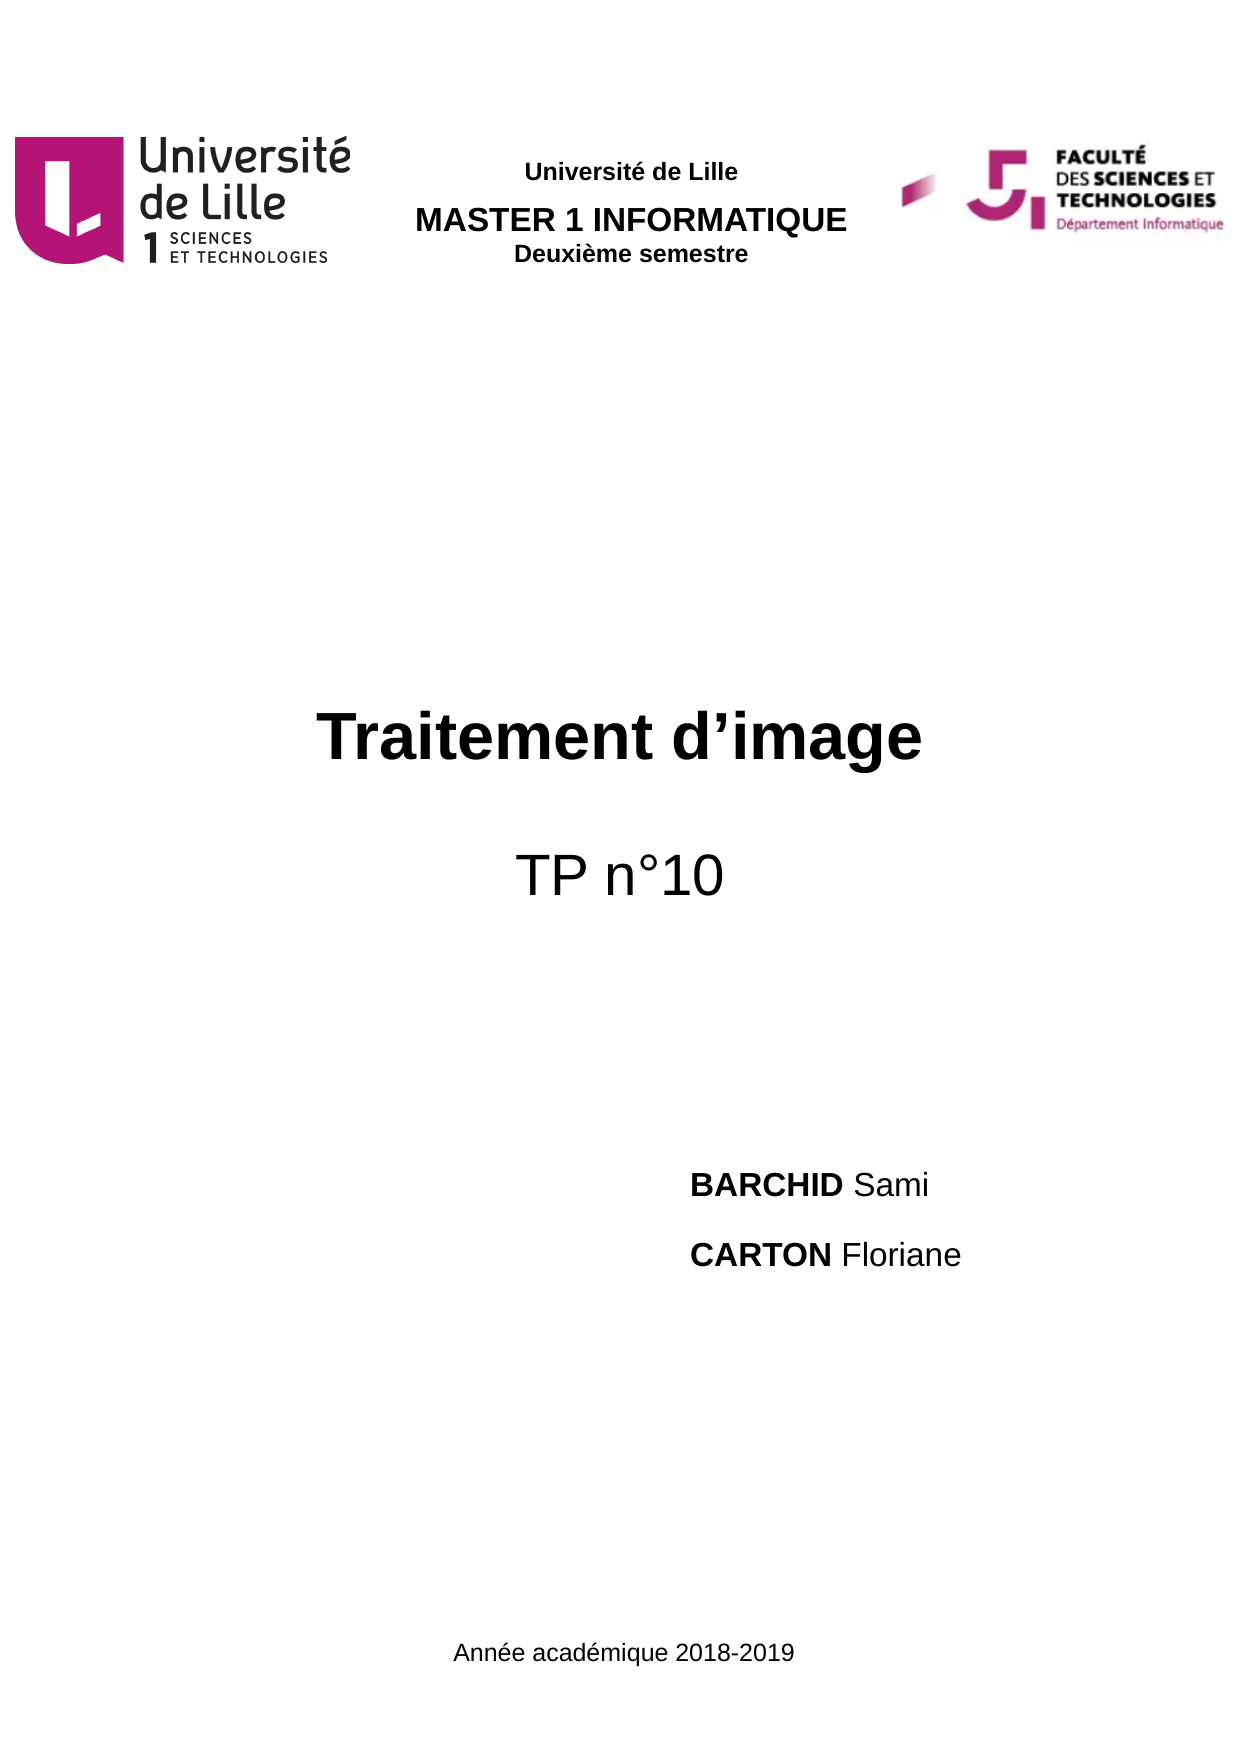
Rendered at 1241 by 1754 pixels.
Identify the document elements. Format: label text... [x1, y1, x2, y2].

text Deuxième semestre [365, 238, 897, 267]
text BARCHID Sami [690, 1165, 1153, 1203]
subtitle TP n°10 [109, 840, 1131, 907]
text MASTER 1 INFORMATIQUE [365, 200, 897, 238]
subtitle Université de Lille [365, 157, 897, 185]
text CARTON Floriane [690, 1235, 1153, 1273]
picture [15, 135, 350, 264]
text Année académique 2018-2019 [417, 1638, 831, 1667]
picture [901, 132, 1228, 252]
subtitle Traitement d’image [109, 697, 1131, 773]
